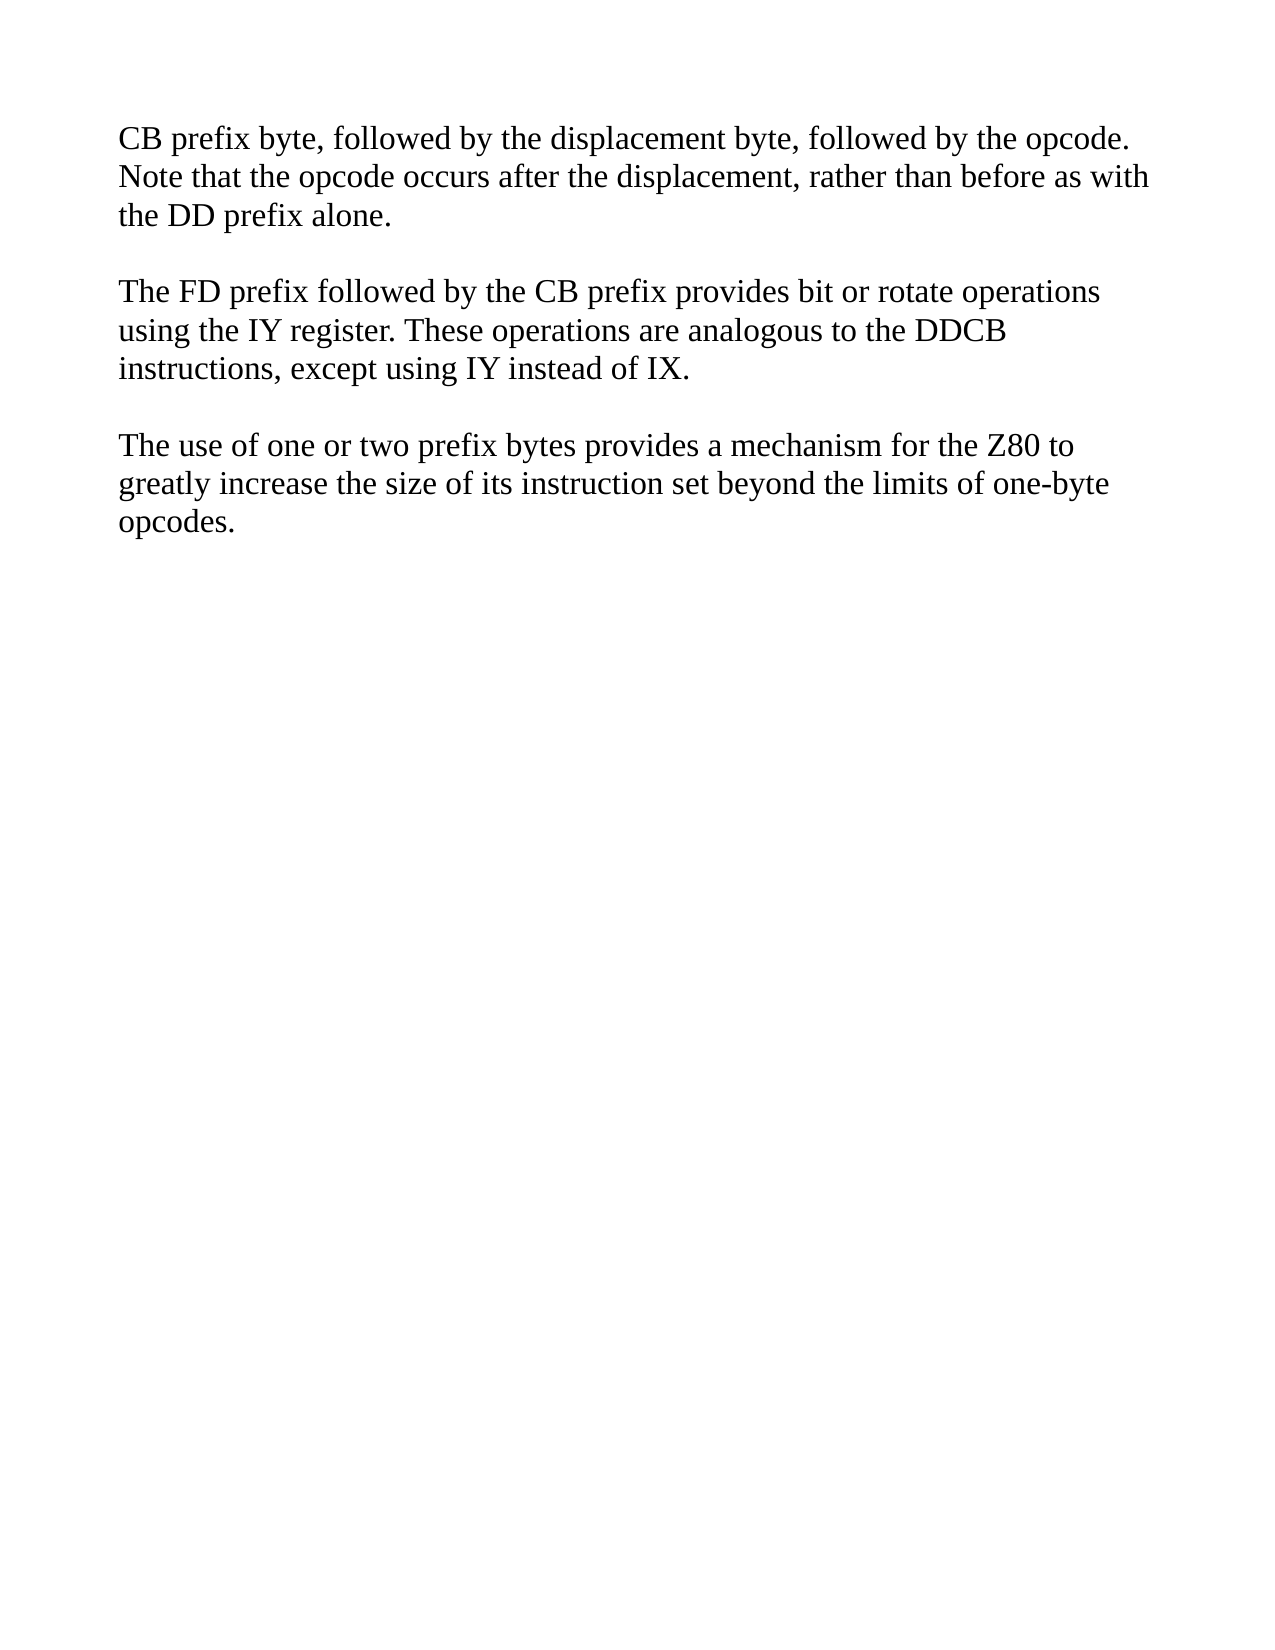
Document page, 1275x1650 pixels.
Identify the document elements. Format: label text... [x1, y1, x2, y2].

text The use of one or two prefix bytes provides a mechanism for the Z80 to greatly increase the size of its instruction set beyond the limits of one-byte opcodes. [118, 425, 1157, 540]
text The FD prefix followed by the CB prefix provides bit or rotate operations using the IY register. These operations are analogous to the DDCB instructions, except using IY instead of IX. [118, 271, 1157, 386]
text CB prefix byte, followed by the displacement byte, followed by the opcode. Note that the opcode occurs after the displacement, rather than before as with the DD prefix alone. [118, 118, 1157, 233]
